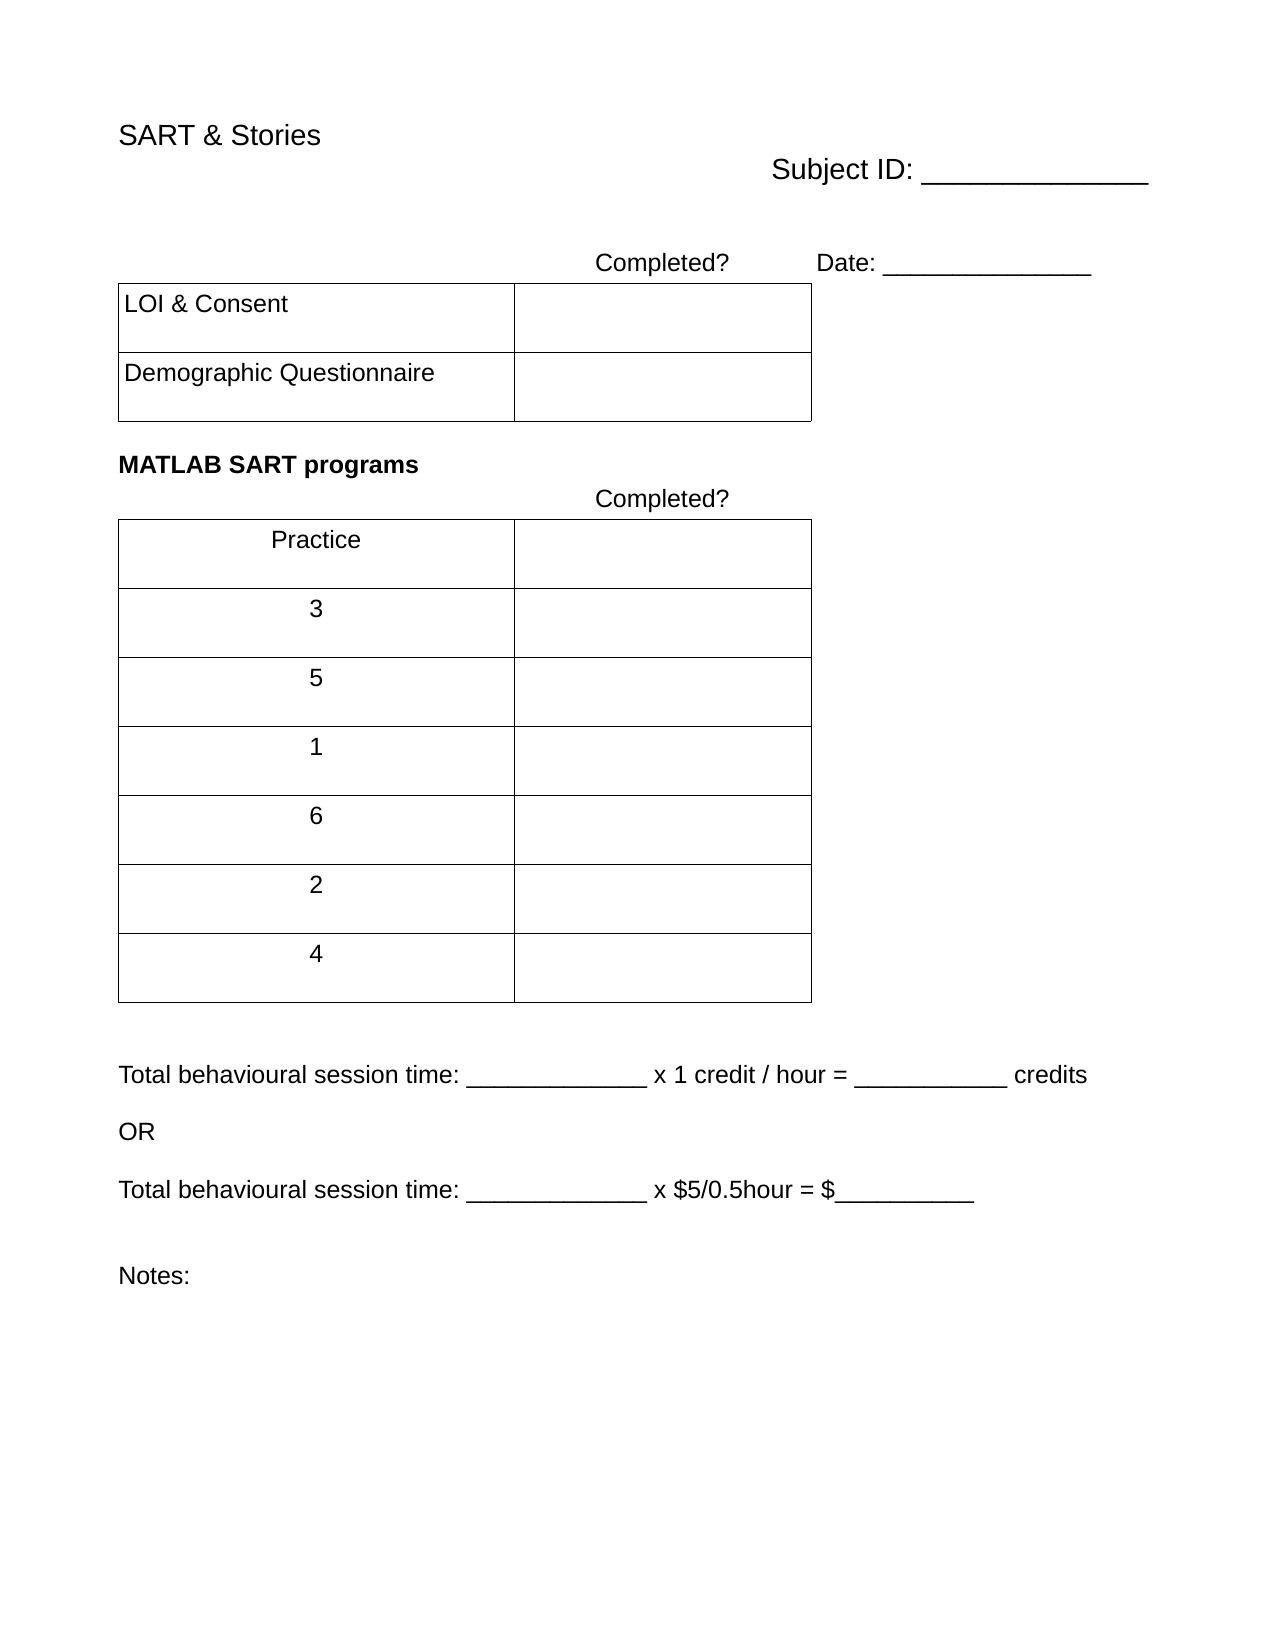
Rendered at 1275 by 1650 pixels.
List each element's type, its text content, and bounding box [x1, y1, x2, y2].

table_header [118, 479, 514, 519]
table_cell [515, 796, 811, 864]
table_cell [812, 657, 1157, 726]
text MATLAB SART programs [118, 450, 1157, 479]
table_cell 5 [119, 658, 514, 726]
table_cell [515, 520, 811, 588]
table_cell [812, 795, 1157, 864]
text OR [118, 1117, 1157, 1175]
table_cell 1 [119, 727, 514, 795]
text Total behavioural session time: _____________ x $5/0.5hour = $__________ [118, 1175, 1157, 1204]
table_cell [812, 933, 1157, 1002]
table_cell [812, 283, 1157, 352]
table_cell [515, 589, 811, 657]
table_cell [515, 353, 811, 421]
table_cell [515, 727, 811, 795]
table_header Date: _______________ [811, 214, 1157, 283]
table_cell 6 [119, 796, 514, 864]
table_header Completed? [514, 214, 811, 283]
table_cell [515, 934, 811, 1002]
table_cell Practice [119, 520, 514, 588]
table_cell [812, 726, 1157, 795]
table_cell [515, 865, 811, 933]
table_cell 4 [119, 934, 514, 1002]
table_cell [515, 658, 811, 726]
table_header [118, 214, 514, 283]
table_cell 3 [119, 589, 514, 657]
table_cell Demographic Questionnaire [119, 353, 514, 421]
table_header [811, 479, 1157, 519]
text Subject ID: ______________ [118, 152, 1157, 185]
table_header Completed? [514, 479, 811, 519]
text SART & Stories [118, 118, 1157, 152]
table_cell [812, 588, 1157, 657]
table_cell [812, 352, 1157, 421]
table_cell 2 [119, 865, 514, 933]
table_cell [515, 284, 811, 352]
text Notes: [118, 1261, 1157, 1290]
text Total behavioural session time: _____________ x 1 credit / hour = ___________ credits [118, 1060, 1157, 1089]
table_cell LOI & Consent [119, 284, 514, 352]
table_cell [812, 864, 1157, 933]
table_cell [812, 519, 1157, 588]
